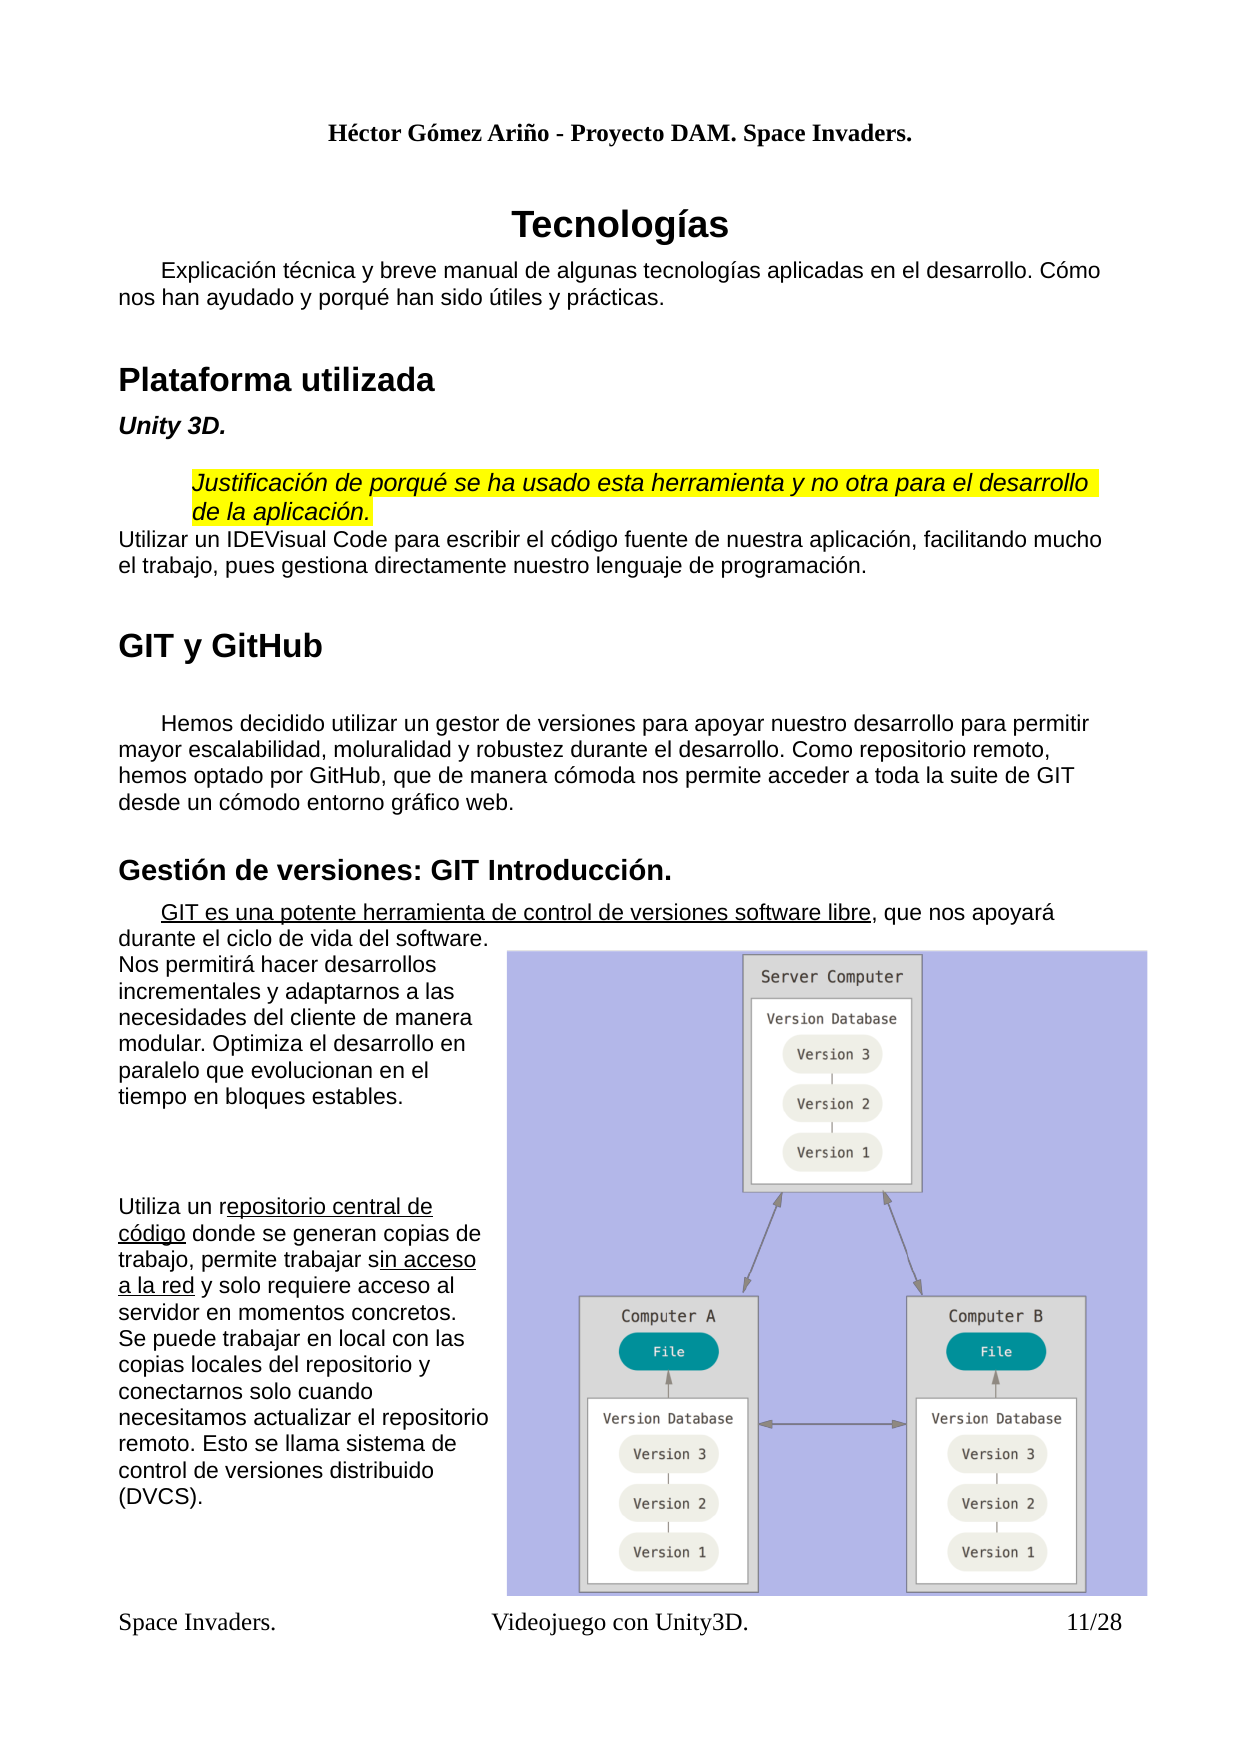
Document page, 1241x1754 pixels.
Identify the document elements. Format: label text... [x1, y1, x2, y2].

subtitle GIT y GitHub [118, 626, 1122, 664]
text Explicación técnica y breve manual de algunas tecnologías aplicadas en el desarrollo. Cómo nos han ayudado y porqué han sido útiles y prácticas. [118, 257, 1122, 310]
text Justificación de porqué se ha usado esta herramienta y no otra para el desarrollo de la aplicación. [192, 468, 1122, 526]
text Hemos decidido utilizar un gestor de versiones para apoyar nuestro desarrollo para permitir mayor escalabilidad, moluralidad y robustez durante el desarrollo. Como repositorio remoto, hemos optado por GitHub, que de manera cómoda nos permite acceder a toda la suite de GIT desde un cómodo entorno gráfico web. [118, 709, 1122, 815]
text Unity 3D. [118, 411, 1122, 440]
picture [506, 950, 1148, 1596]
subtitle Plataforma utilizada [118, 360, 1122, 398]
text Utilizar un IDEVisual Code para escribir el código fuente de nuestra aplicación, facilitando mucho el trabajo, pues gestiona directamente nuestro lenguaje de programación. [118, 526, 1122, 579]
subtitle Gestión de versiones: GIT Introducción. [118, 852, 1122, 886]
text GIT es una potente herramienta de control de versiones software libre, que nos apoyará durante el ciclo de vida del software. Nos permitirá hacer desarrollos incrementales y adaptarnos a las necesidades del cliente de manera modular. Optimiza el desarrollo en paralelo que evolucionan en el tiempo en bloques estables. [118, 898, 1122, 1109]
text Utiliza un repositorio central de código donde se generan copias de trabajo, permite trabajar sin acceso a la red y solo requiere acceso al servidor en momentos concretos. Se puede trabajar en local con las copias locales del repositorio y conectarnos solo cuando necesitamos actualizar el repositorio remoto. Esto se llama sistema de control de versiones distribuido (DVCS). [118, 1193, 506, 1509]
subtitle Tecnologías [118, 201, 1122, 245]
